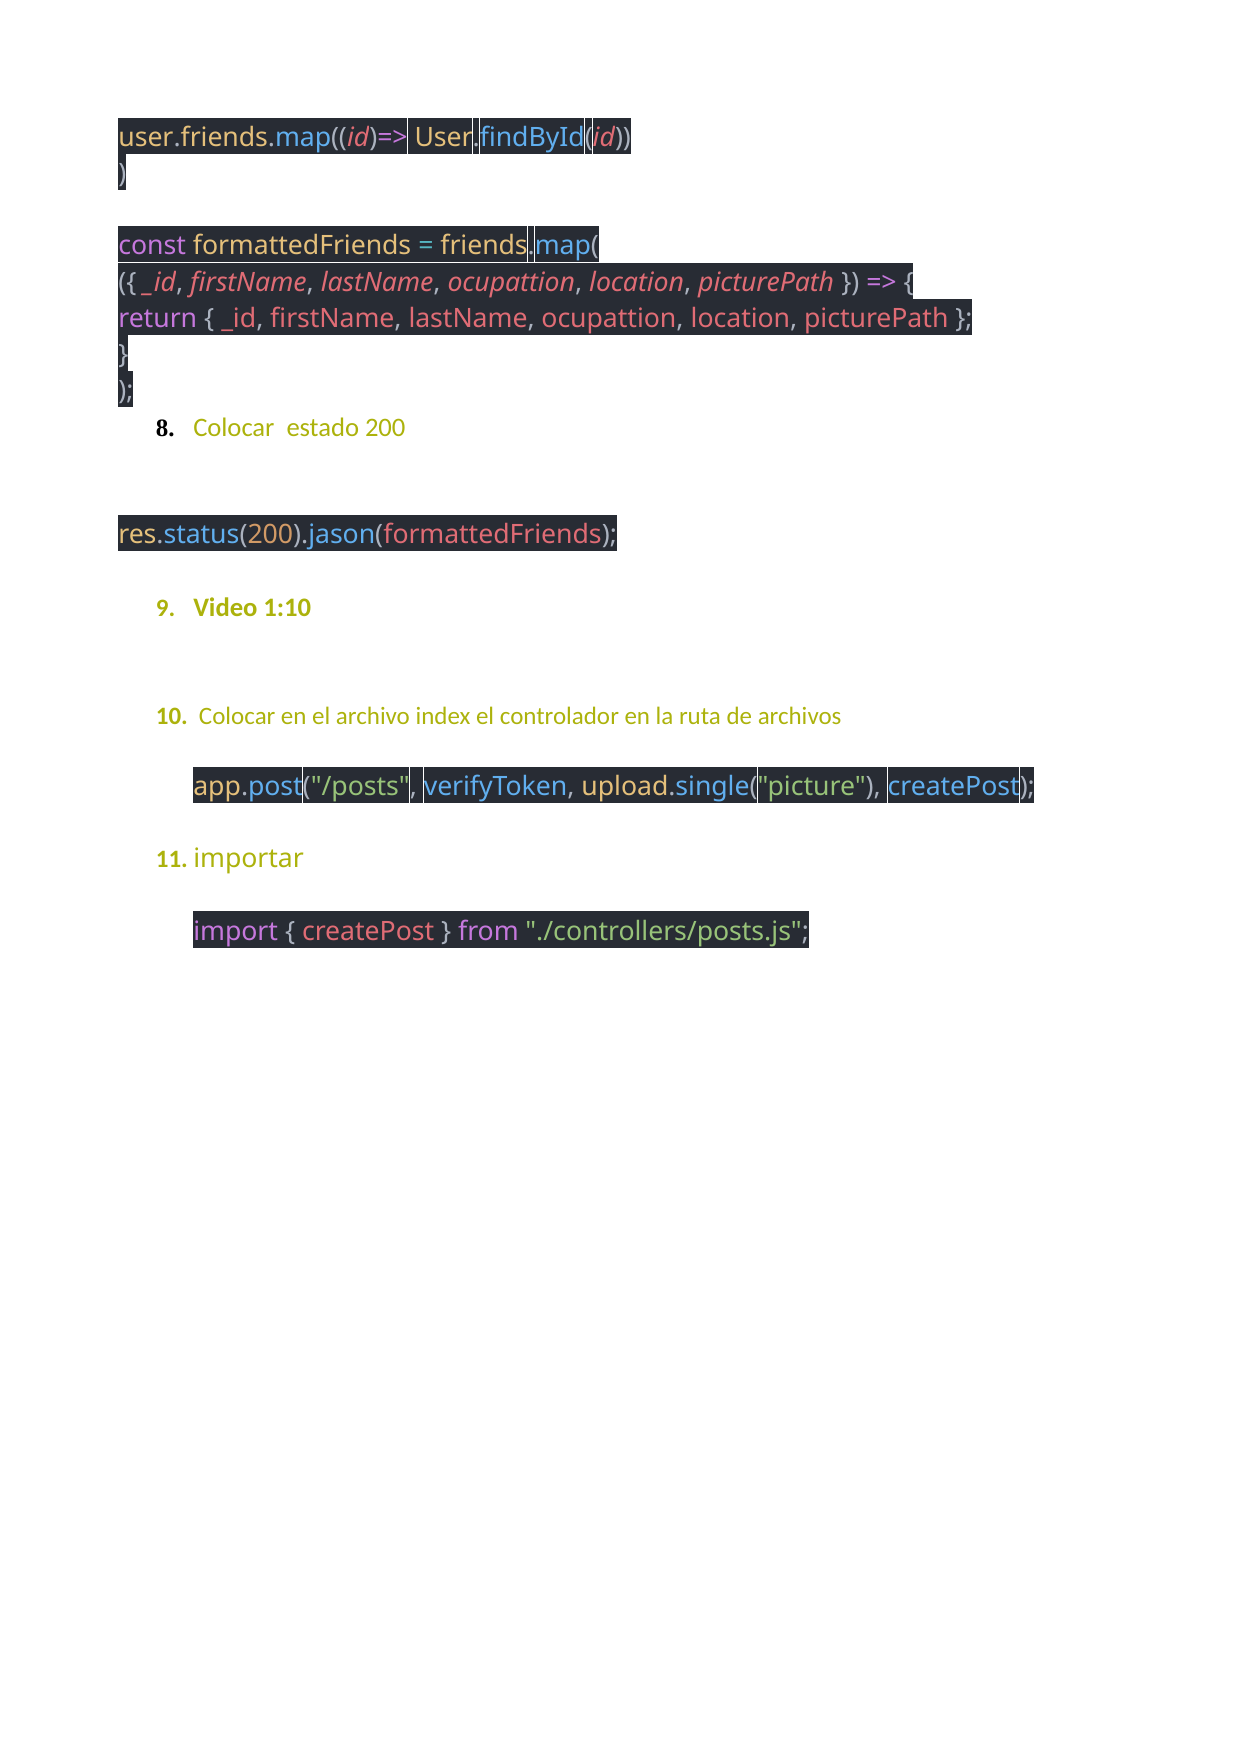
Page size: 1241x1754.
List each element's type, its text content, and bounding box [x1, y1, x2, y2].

list Video 1:10 [156, 587, 1122, 695]
text ({ _id, firstName, lastName, ocupattion, location, picturePath }) => { [118, 262, 1122, 299]
text } [118, 335, 1122, 371]
list Colocar estado 200 [156, 407, 1122, 515]
text res.status(200).jason(formattedFriends); [118, 515, 1122, 587]
text ); [118, 371, 1122, 407]
text ) [118, 154, 1122, 190]
list importar import { createPost } from "./controllers/posts.js"; [156, 839, 1122, 983]
list Colocar en el archivo index el controlador en la ruta de archivos app.post("/posts", verifyToken, upload.single("picture"), createPost); [156, 695, 1122, 839]
text user.friends.map((id)=> User.findById(id)) [118, 118, 1122, 154]
text return { _id, firstName, lastName, ocupattion, location, picturePath }; [118, 299, 1122, 335]
text const formattedFriends = friends.map( [118, 226, 1122, 262]
